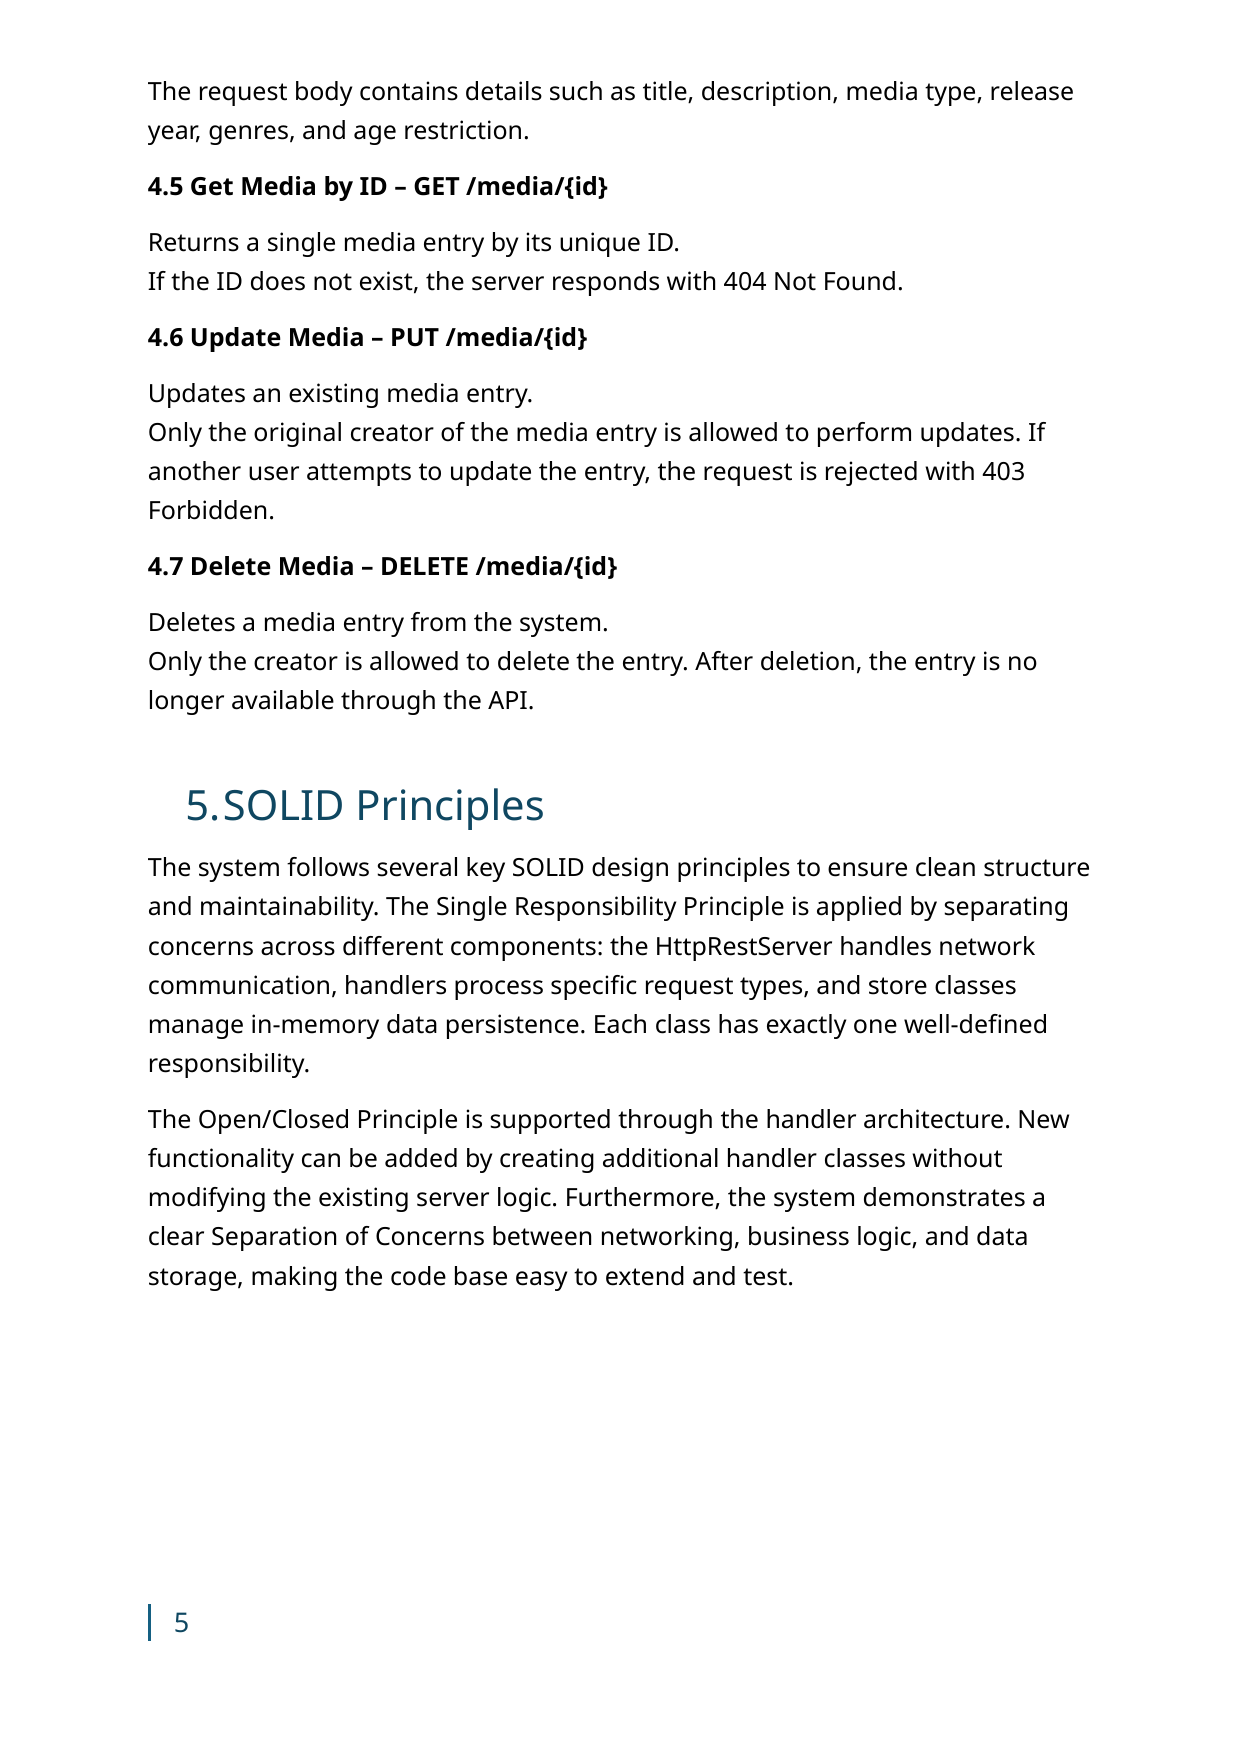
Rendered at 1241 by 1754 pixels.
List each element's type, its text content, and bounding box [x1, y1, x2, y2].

text Deletes a media entry from the system. Only the creator is allowed to delete the entry. After deletion, the entry is no longer available through the API. [148, 604, 1093, 717]
text Updates an existing media entry. Only the original creator of the media entry is allowed to perform updates. If another user attempts to update the entry, the request is rejected with 403 Forbidden. [148, 375, 1093, 527]
list SOLID Principles [185, 776, 1093, 833]
text The request body contains details such as title, description, media type, release year, genres, and age restriction. [148, 74, 1093, 147]
text The system follows several key SOLID design principles to ensure clean structure and maintainability. The Single Responsibility Principle is applied by separating concerns across different components: the HttpRestServer handles network communication, handlers process specific request types, and store classes manage in-memory data persistence. Each class has exactly one well-defined responsibility. [148, 850, 1093, 1080]
text 4.7 Delete Media – DELETE /media/{id} [148, 549, 1093, 583]
text The Open/Closed Principle is supported through the handler architecture. New functionality can be added by creating additional handler classes without modifying the existing server logic. Furthermore, the system demonstrates a clear Separation of Concerns between networking, business logic, and data storage, making the code base easy to extend and test. [148, 1101, 1093, 1292]
text 4.6 Update Media – PUT /media/{id} [148, 319, 1093, 354]
text 4.5 Get Media by ID – GET /media/{id} [148, 169, 1093, 203]
text Returns a single media entry by its unique ID. If the ID does not exist, the server responds with 404 Not Found. [148, 224, 1093, 298]
